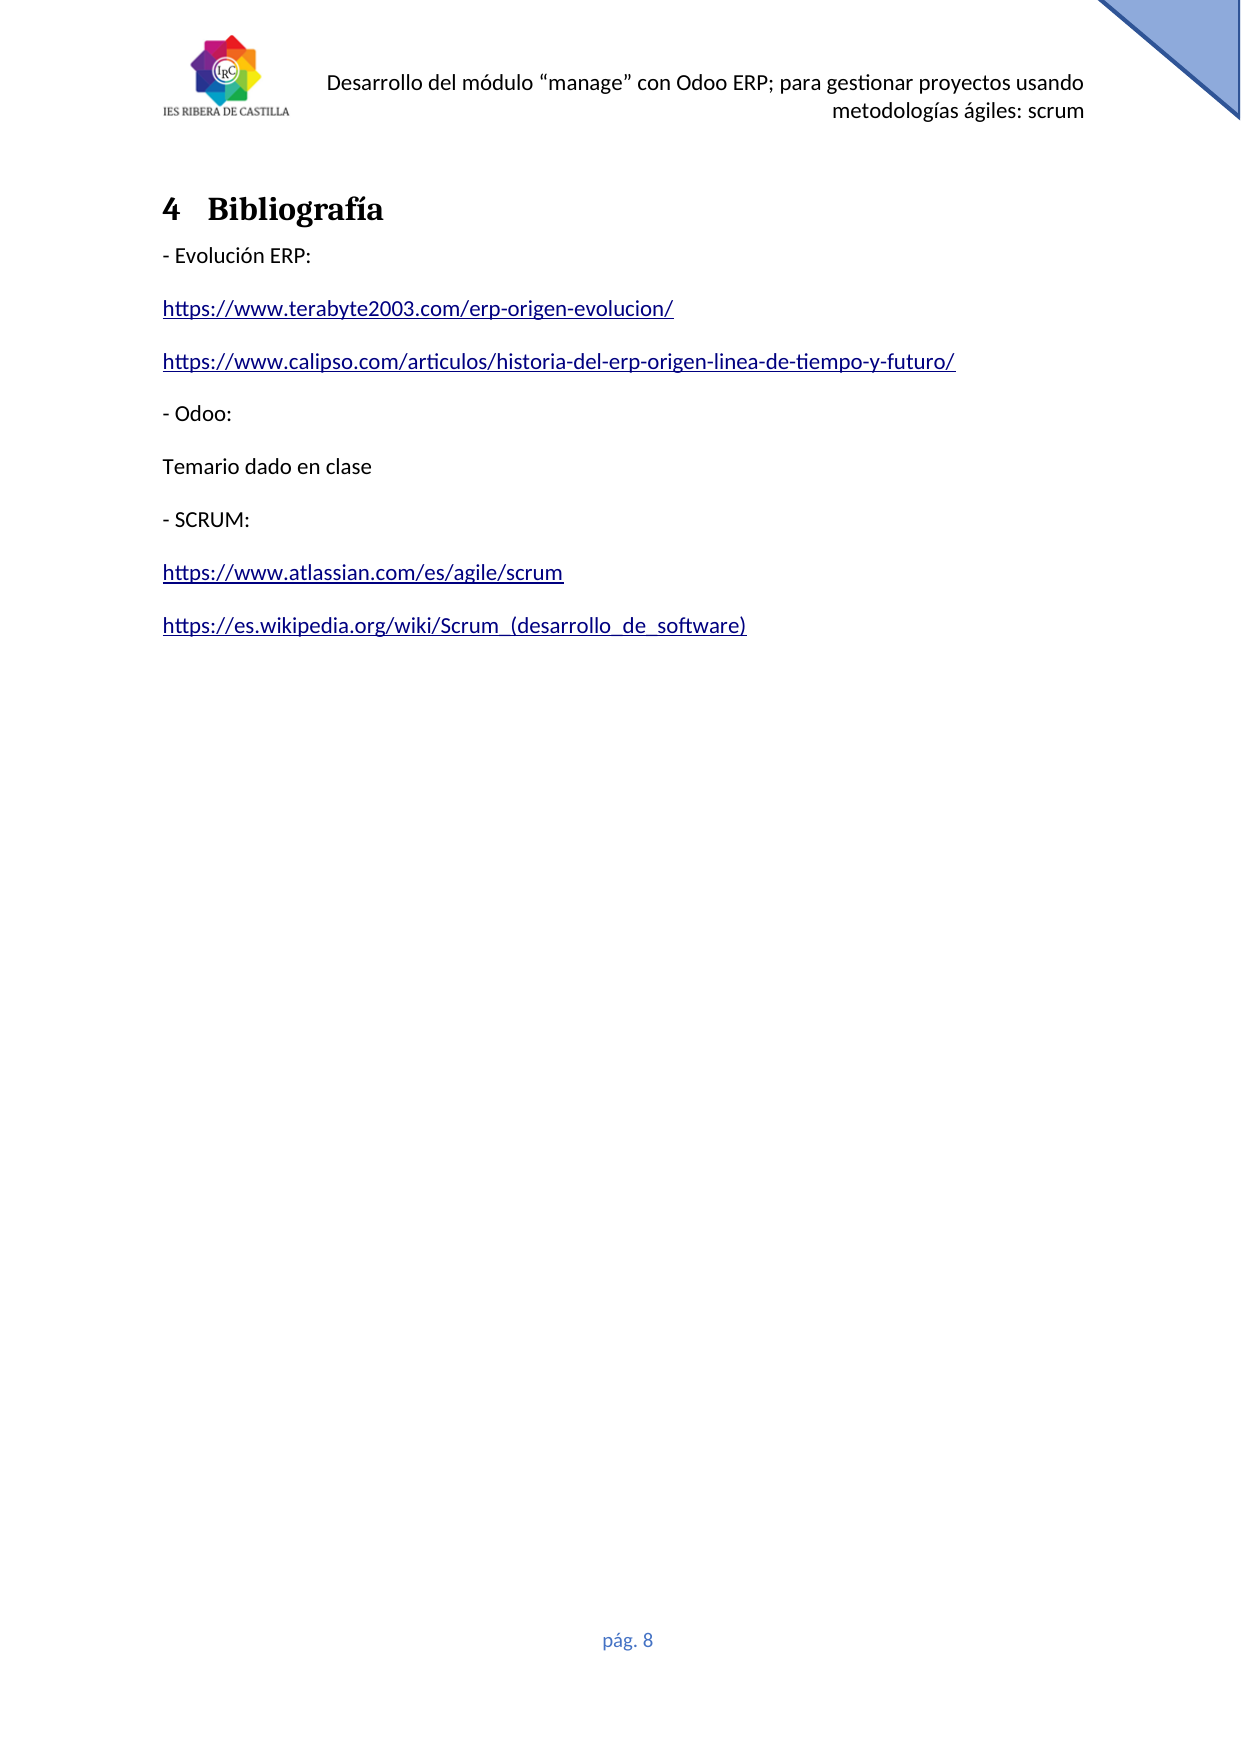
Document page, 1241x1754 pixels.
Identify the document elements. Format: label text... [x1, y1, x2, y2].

text - Odoo: [162, 399, 1093, 428]
text https://es.wikipedia.org/wiki/Scrum_(desarrollo_de_software) [162, 611, 1093, 639]
text Temario dado en clase [162, 452, 1093, 480]
subtitle Bibliografía [162, 191, 1093, 229]
text https://www.atlassian.com/es/agile/scrum [162, 558, 1093, 586]
text https://www.terabyte2003.com/erp-origen-evolucion/ [162, 294, 1093, 322]
text - Evolución ERP: [162, 241, 1093, 269]
picture [162, 29, 293, 121]
text https://www.calipso.com/articulos/historia-del-erp-origen-linea-de-tiempo-y-futuro/ [162, 347, 1093, 375]
text - SCRUM: [162, 505, 1093, 533]
